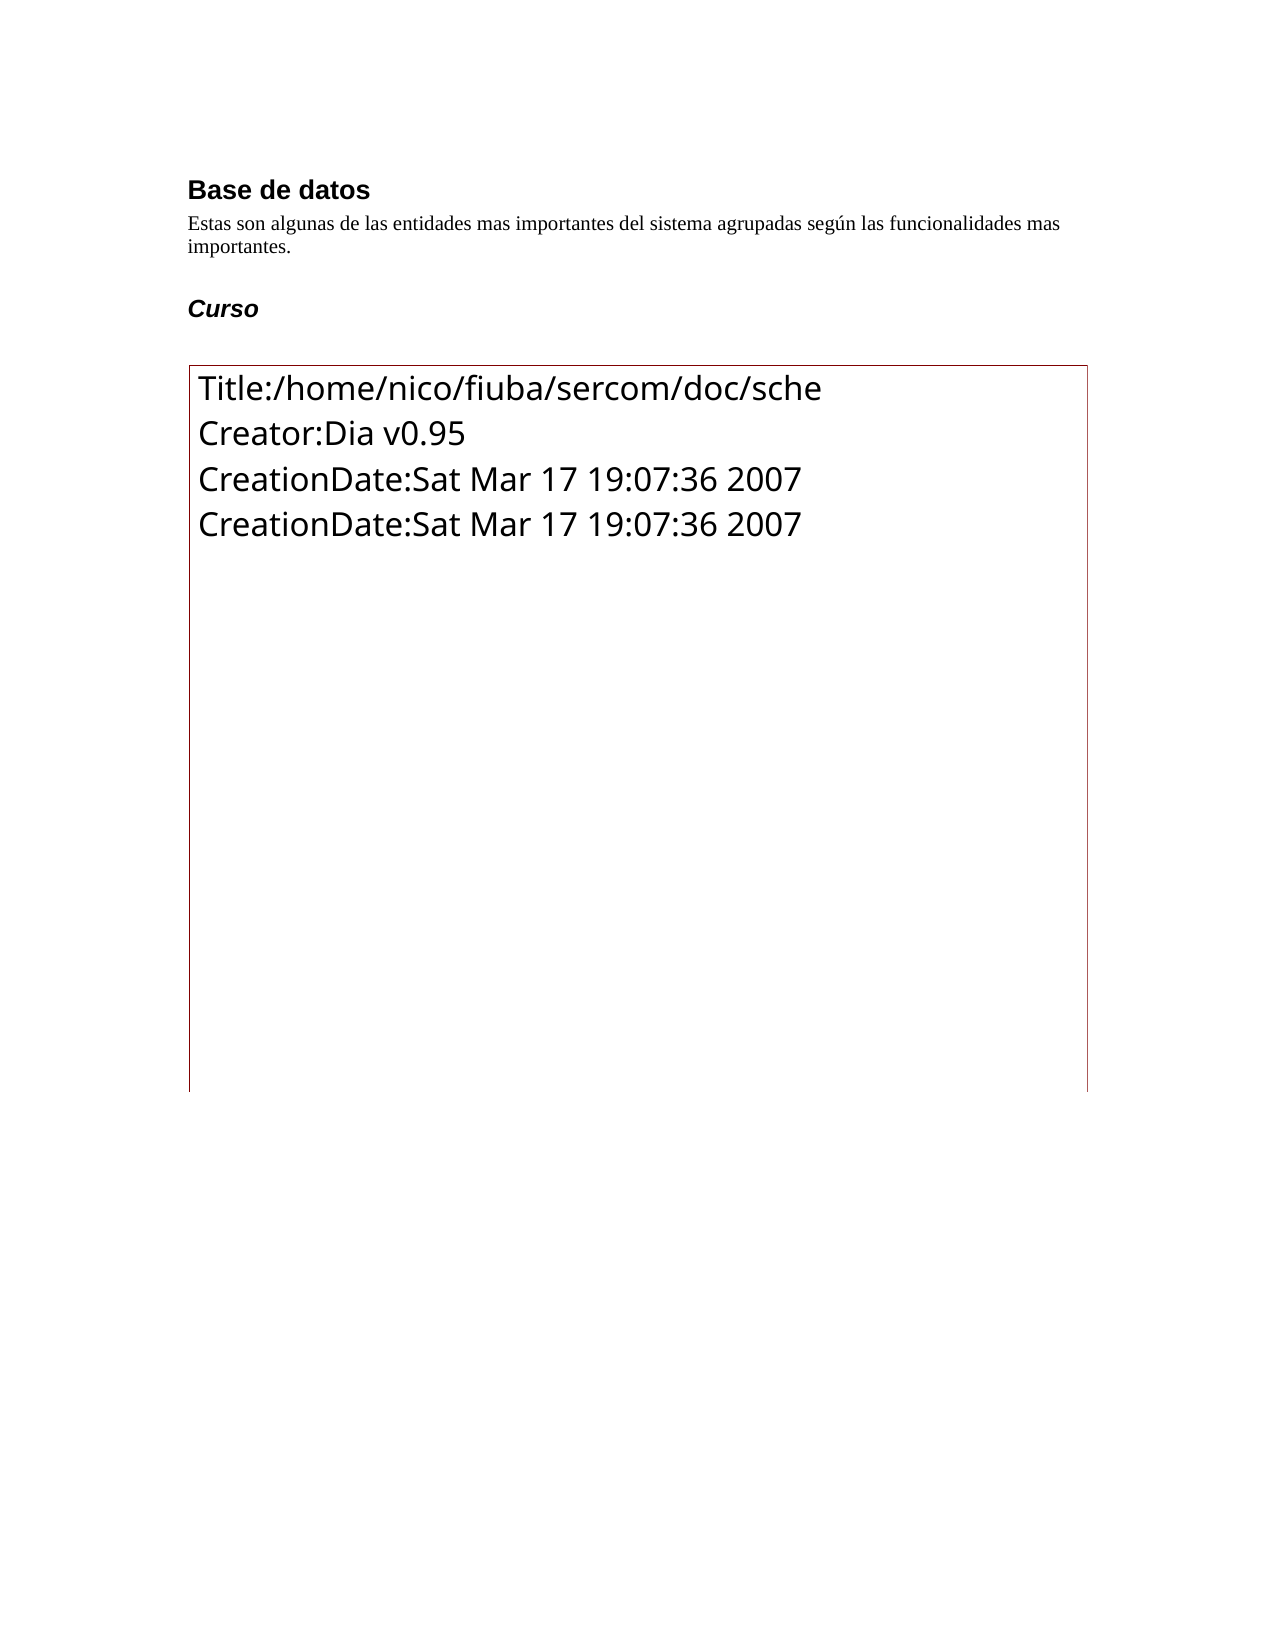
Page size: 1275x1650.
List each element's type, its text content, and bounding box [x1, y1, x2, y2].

subtitle Base de datos [187, 175, 1087, 205]
text Estas son algunas de las entidades mas importantes del sistema agrupadas según las funcionalidades mas importantes. [187, 211, 1087, 257]
subtitle Curso [187, 295, 1087, 323]
